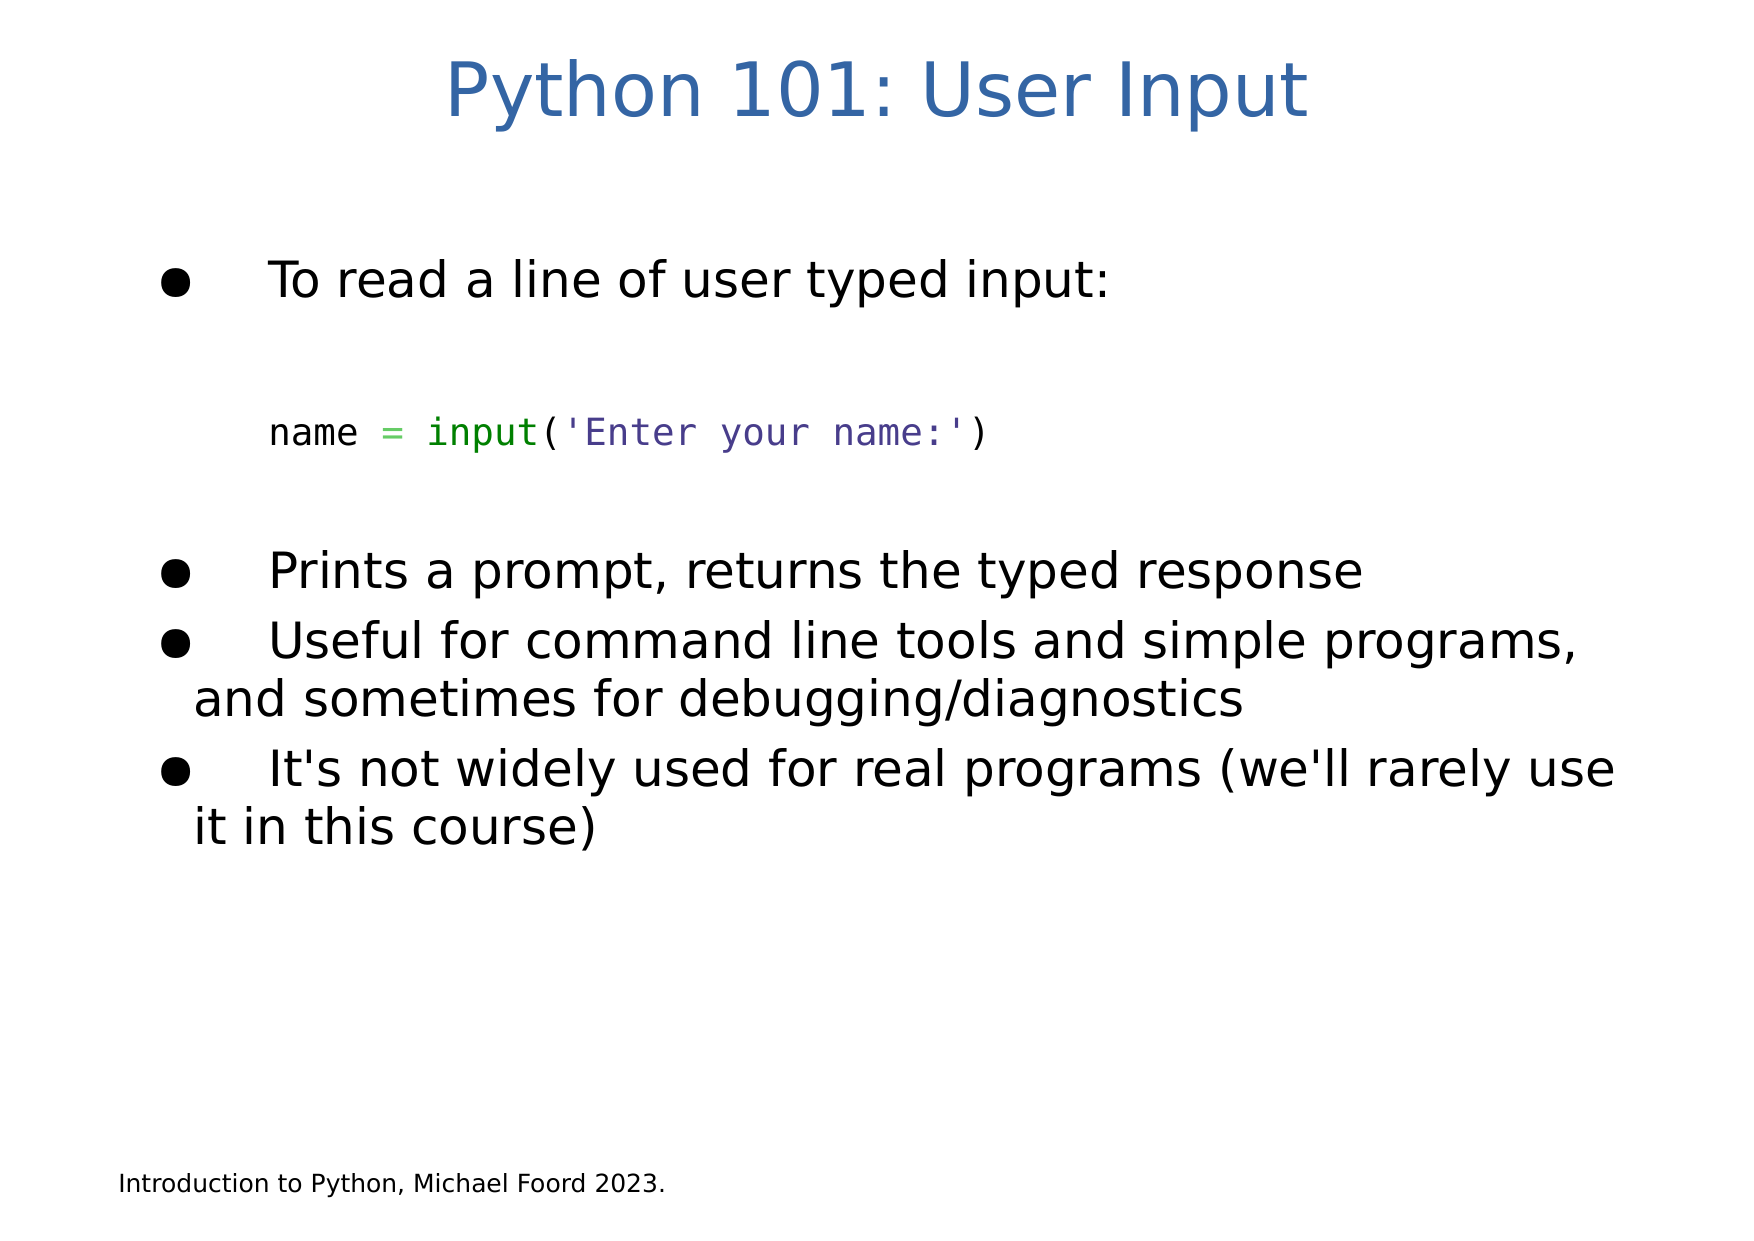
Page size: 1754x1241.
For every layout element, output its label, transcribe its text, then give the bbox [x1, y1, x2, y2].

list Prints a prompt, returns the typed response [156, 542, 1636, 600]
text name = input('Enter your name:') [268, 411, 1636, 454]
list Useful for command line tools and simple programs, and sometimes for debugging/diagnostics [156, 612, 1636, 728]
list It's not widely used for real programs (we'll rarely use it in this course) [156, 740, 1636, 857]
list To read a line of user typed input: [156, 251, 1636, 309]
subtitle Python 101: User Input [118, 47, 1636, 134]
